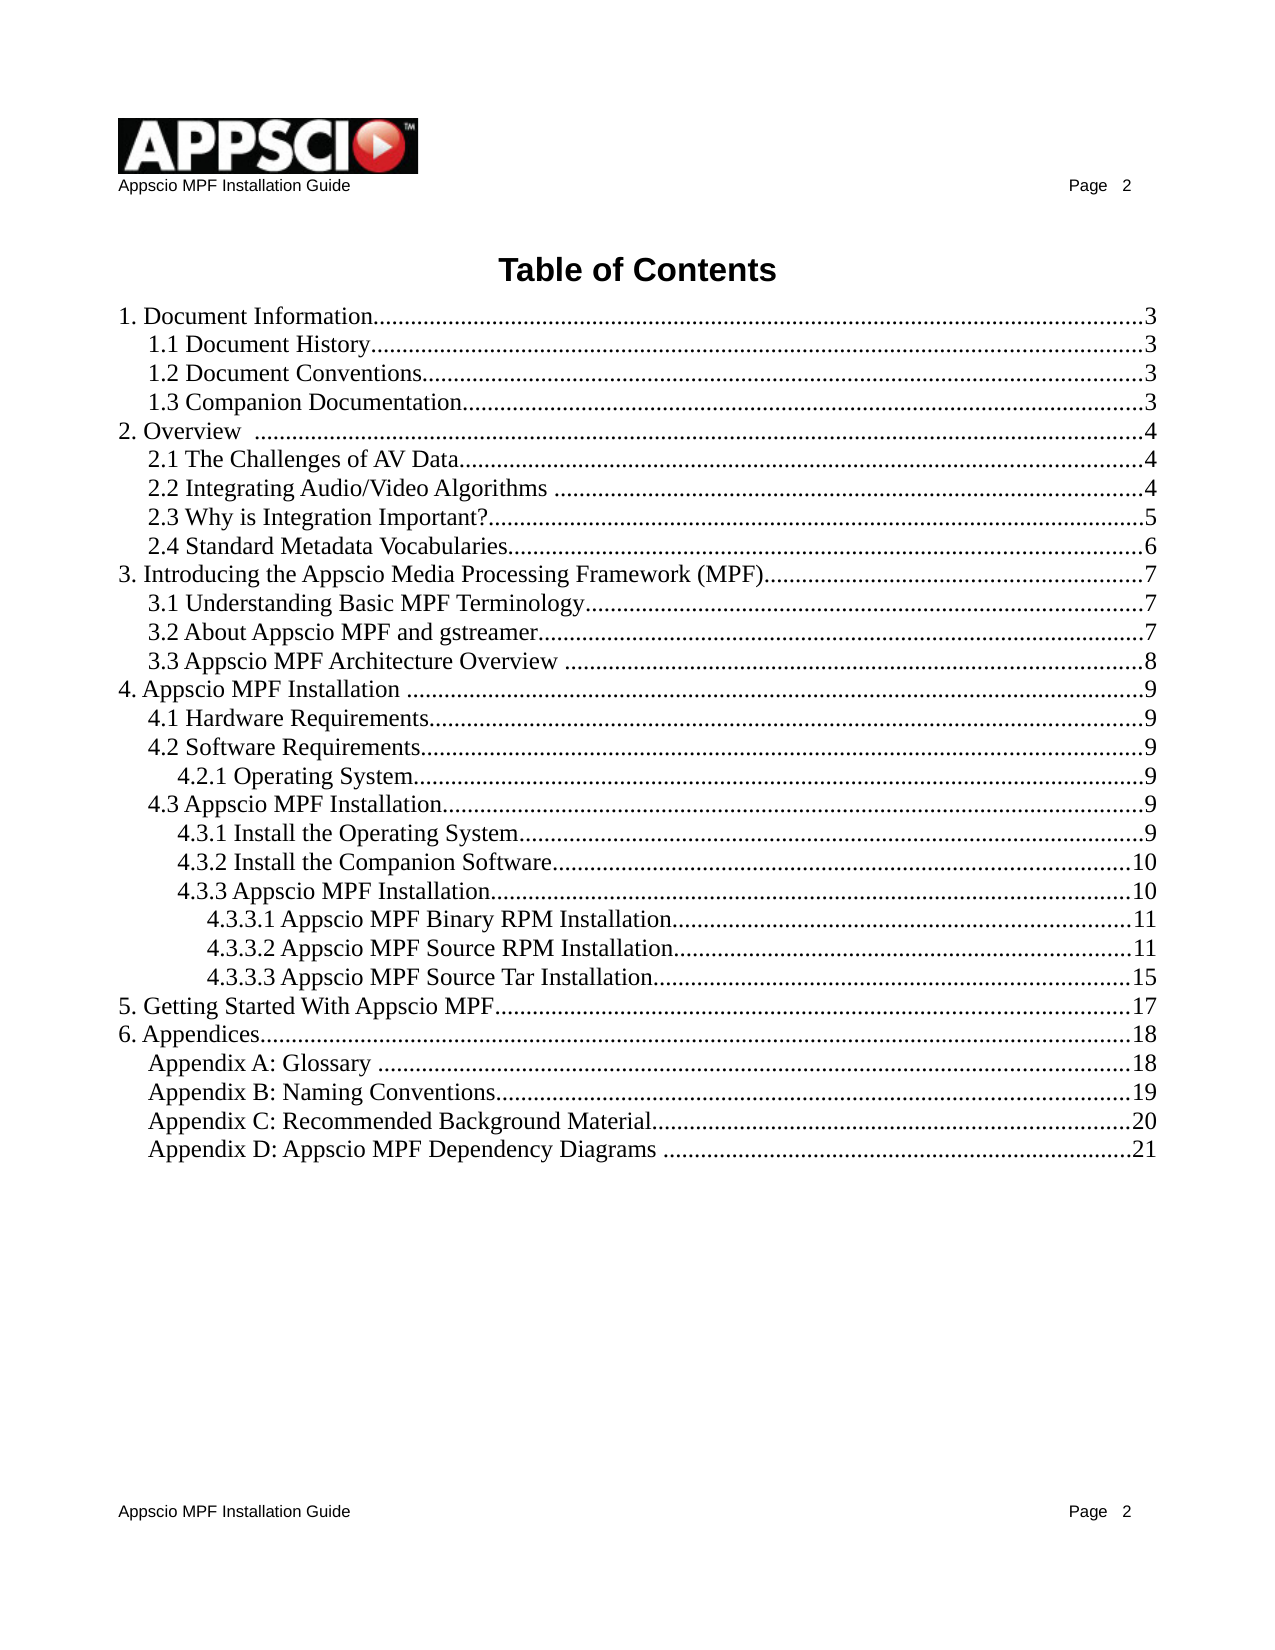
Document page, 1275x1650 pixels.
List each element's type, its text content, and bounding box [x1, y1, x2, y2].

text 2.4 Standard Metadata Vocabularies 6 [148, 531, 1157, 559]
text 3.3 Appscio MPF Architecture Overview 8 [148, 646, 1157, 674]
text 4.3.3.3 Appscio MPF Source Tar Installation 15 [207, 962, 1157, 991]
subtitle Table of Contents [118, 250, 1157, 288]
text 4.3.2 Install the Companion Software 10 [177, 847, 1157, 876]
text 3. Introducing the Appscio Media Processing Framework (MPF) 7 [118, 559, 1157, 588]
text 4.2.1 Operating System 9 [177, 761, 1157, 789]
text 4.3.3 Appscio MPF Installation 10 [177, 876, 1157, 904]
text 4.3 Appscio MPF Installation 9 [148, 789, 1157, 818]
picture [118, 118, 419, 174]
text 4. Appscio MPF Installation 9 [118, 674, 1157, 703]
text Appendix C: Recommended Background Material 20 [148, 1106, 1157, 1134]
text 4.1 Hardware Requirements 9 [148, 703, 1157, 732]
text 3.2 About Appscio MPF and gstreamer 7 [148, 617, 1157, 646]
text Appendix B: Naming Conventions 19 [148, 1077, 1157, 1106]
text 4.3.1 Install the Operating System 9 [177, 818, 1157, 847]
text Appendix A: Glossary 18 [148, 1048, 1157, 1077]
text 3.1 Understanding Basic MPF Terminology 7 [148, 588, 1157, 617]
text 1.3 Companion Documentation 3 [148, 387, 1157, 416]
text 4.3.3.1 Appscio MPF Binary RPM Installation 11 [207, 904, 1157, 933]
text 2.3 Why is Integration Important? 5 [148, 502, 1157, 531]
text 6. Appendices 18 [118, 1019, 1157, 1048]
text 2. Overview 4 [118, 416, 1157, 444]
text 1.1 Document History 3 [148, 329, 1157, 358]
text Appendix D: Appscio MPF Dependency Diagrams 21 [148, 1134, 1157, 1163]
text 4.3.3.2 Appscio MPF Source RPM Installation 11 [207, 933, 1157, 962]
text 1.2 Document Conventions 3 [148, 358, 1157, 387]
text 1. Document Information 3 [118, 301, 1157, 329]
text 4.2 Software Requirements 9 [148, 732, 1157, 761]
text 2.1 The Challenges of AV Data 4 [148, 444, 1157, 473]
text 2.2 Integrating Audio/Video Algorithms 4 [148, 473, 1157, 502]
text 5. Getting Started With Appscio MPF 17 [118, 991, 1157, 1019]
